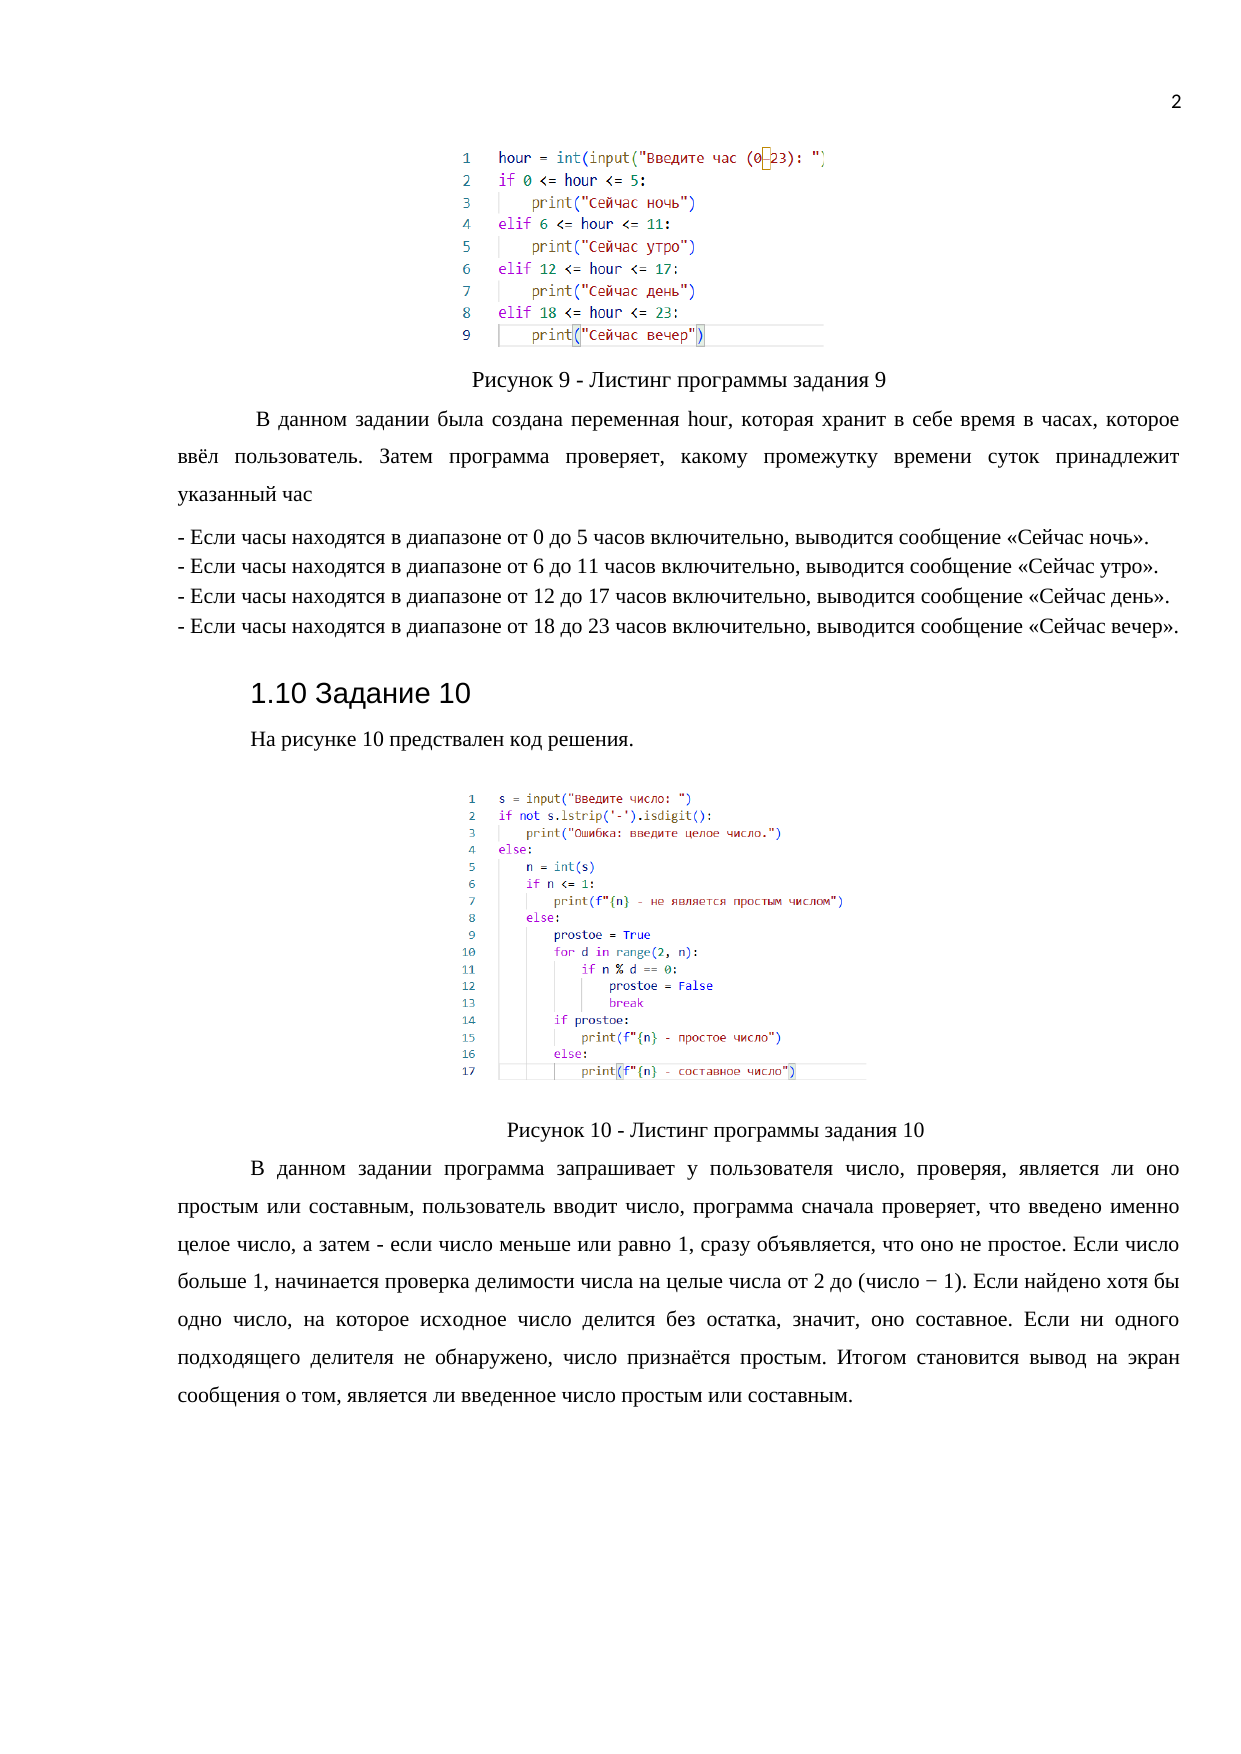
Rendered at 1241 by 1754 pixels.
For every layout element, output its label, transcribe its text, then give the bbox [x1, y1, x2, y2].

text - Если часы находятся в диапазоне от 6 до 11 часов включительно, выводится сообщение «Сейчас утро». [177, 549, 1181, 578]
text На рисунке 10 предствален код решения. [250, 726, 1181, 752]
text - Если часы находятся в диапазоне от 18 до 23 часов включительно, выводится сообщение «Сейчас вечер». [177, 608, 1181, 638]
picture [443, 788, 867, 1100]
list 1.10 Задание 10 [177, 676, 1181, 709]
text - Если часы находятся в диапазоне от 12 до 17 часов включительно, выводится сообщение «Сейчас день». [177, 578, 1181, 608]
text - Если часы находятся в диапазоне от 0 до 5 часов включительно, выводится сообщение «Сейчас ночь». [177, 519, 1181, 549]
text Рисунок 9 - Листинг программы задания 9 [177, 366, 1181, 393]
text В данном задании была создана переменная hour, которая хранит в себе время в часах, которое ввёл пользователь. Затем программа проверяет, какому промежутку времени суток принадлежит указанный час [177, 406, 1181, 507]
picture [451, 146, 824, 348]
text Рисунок 10 - Листинг программы задания 10 [177, 840, 1181, 1142]
text В данном задании программа запрашивает у пользователя число, проверяя, является ли оно простым или составным, пользователь вводит число, программа сначала проверяет, что введено именно целое число, а затем - если число меньше или равно 1, сразу объявляется, что оно не простое. Если число больше 1, начинается проверка делимости числа на целые числа от 2 до (число − 1). Если найдено хотя бы одно число, на которое исходное число делится без остатка, значит, оно составное. Если ни одного подходящего делителя не обнаружено, число признаётся простым. Итогом становится вывод на экран сообщения о том, является ли введенное число простым или составным. [177, 1155, 1181, 1407]
